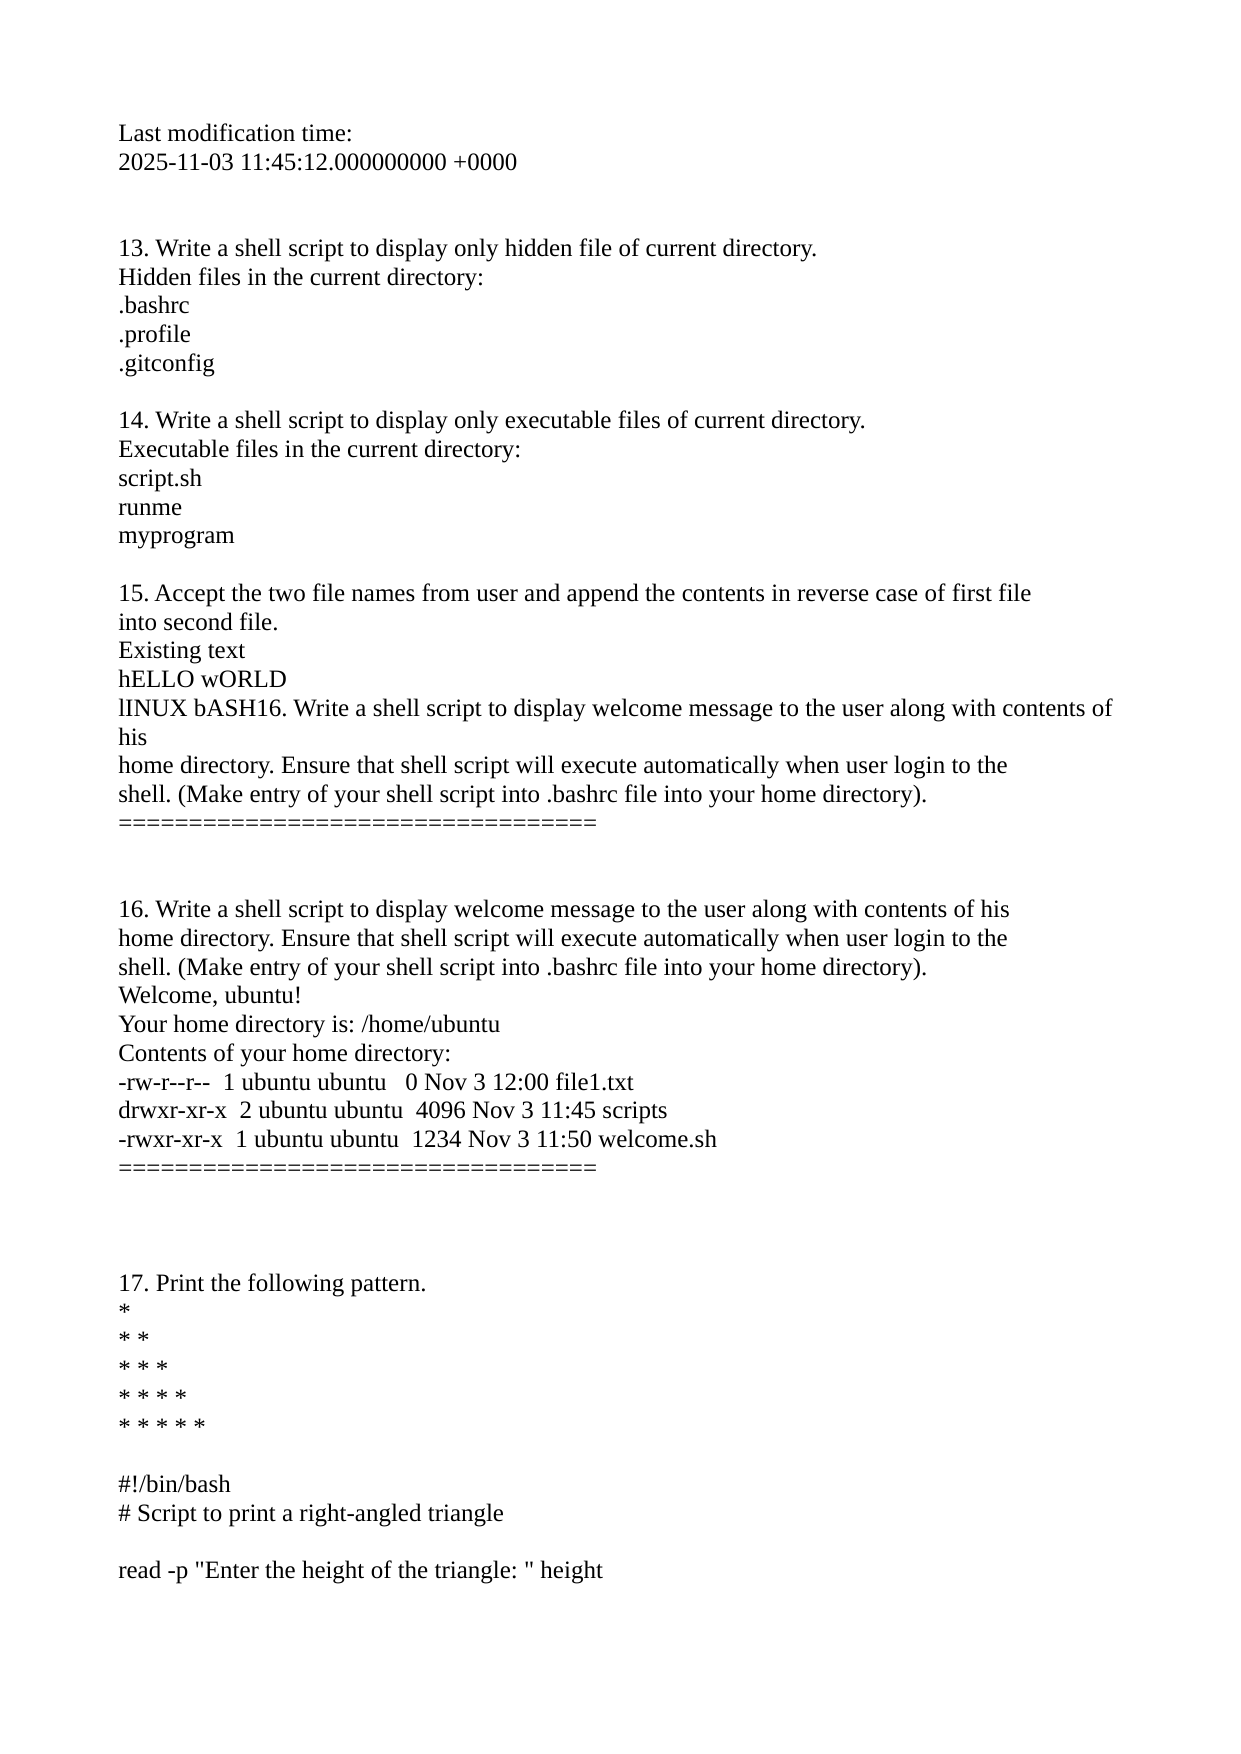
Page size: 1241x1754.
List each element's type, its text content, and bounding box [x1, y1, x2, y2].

text ================================== [118, 1153, 1122, 1182]
text 14. Write a shell script to display only executable files of current directory. [118, 406, 1122, 434]
text Your home directory is: /home/ubuntu [118, 1009, 1122, 1038]
text .bashrc [118, 291, 1122, 319]
text home directory. Ensure that shell script will execute automatically when user login to the [118, 751, 1122, 779]
text Existing text [118, 636, 1122, 664]
text Welcome, ubuntu! [118, 981, 1122, 1009]
text drwxr-xr-x 2 ubuntu ubuntu 4096 Nov 3 11:45 scripts [118, 1096, 1122, 1124]
text into second file. [118, 607, 1122, 636]
text * * * [118, 1354, 1122, 1383]
text 2025-11-03 11:45:12.000000000 +0000 [118, 147, 1122, 176]
text * [118, 1297, 1122, 1326]
text shell. (Make entry of your shell script into .bashrc file into your home directory). [118, 779, 1122, 808]
text * * * * * [118, 1412, 1122, 1441]
text 16. Write a shell script to display welcome message to the user along with contents of his [118, 894, 1122, 923]
text lINUX bASH16. Write a shell script to display welcome message to the user along with contents of his [118, 693, 1122, 751]
text .gitconfig [118, 348, 1122, 377]
text myprogram [118, 521, 1122, 549]
text read -p "Enter the height of the triangle: " height [118, 1556, 1122, 1584]
text * * [118, 1326, 1122, 1354]
text shell. (Make entry of your shell script into .bashrc file into your home directory). [118, 952, 1122, 981]
text # Script to print a right-angled triangle [118, 1498, 1122, 1527]
text -rw-r--r-- 1 ubuntu ubuntu 0 Nov 3 12:00 file1.txt [118, 1067, 1122, 1096]
text * * * * [118, 1383, 1122, 1412]
text Executable files in the current directory: [118, 434, 1122, 463]
text .profile [118, 319, 1122, 348]
text #!/bin/bash [118, 1469, 1122, 1498]
text 17. Print the following pattern. [118, 1268, 1122, 1297]
text Contents of your home directory: [118, 1038, 1122, 1067]
text -rwxr-xr-x 1 ubuntu ubuntu 1234 Nov 3 11:50 welcome.sh [118, 1124, 1122, 1153]
text Hidden files in the current directory: [118, 262, 1122, 291]
text script.sh [118, 463, 1122, 492]
text hELLO wORLD [118, 664, 1122, 693]
text runme [118, 492, 1122, 521]
text Last modification time: [118, 118, 1122, 147]
text 15. Accept the two file names from user and append the contents in reverse case of first file [118, 578, 1122, 607]
text home directory. Ensure that shell script will execute automatically when user login to the [118, 923, 1122, 952]
text ================================== [118, 808, 1122, 837]
text 13. Write a shell script to display only hidden file of current directory. [118, 233, 1122, 262]
